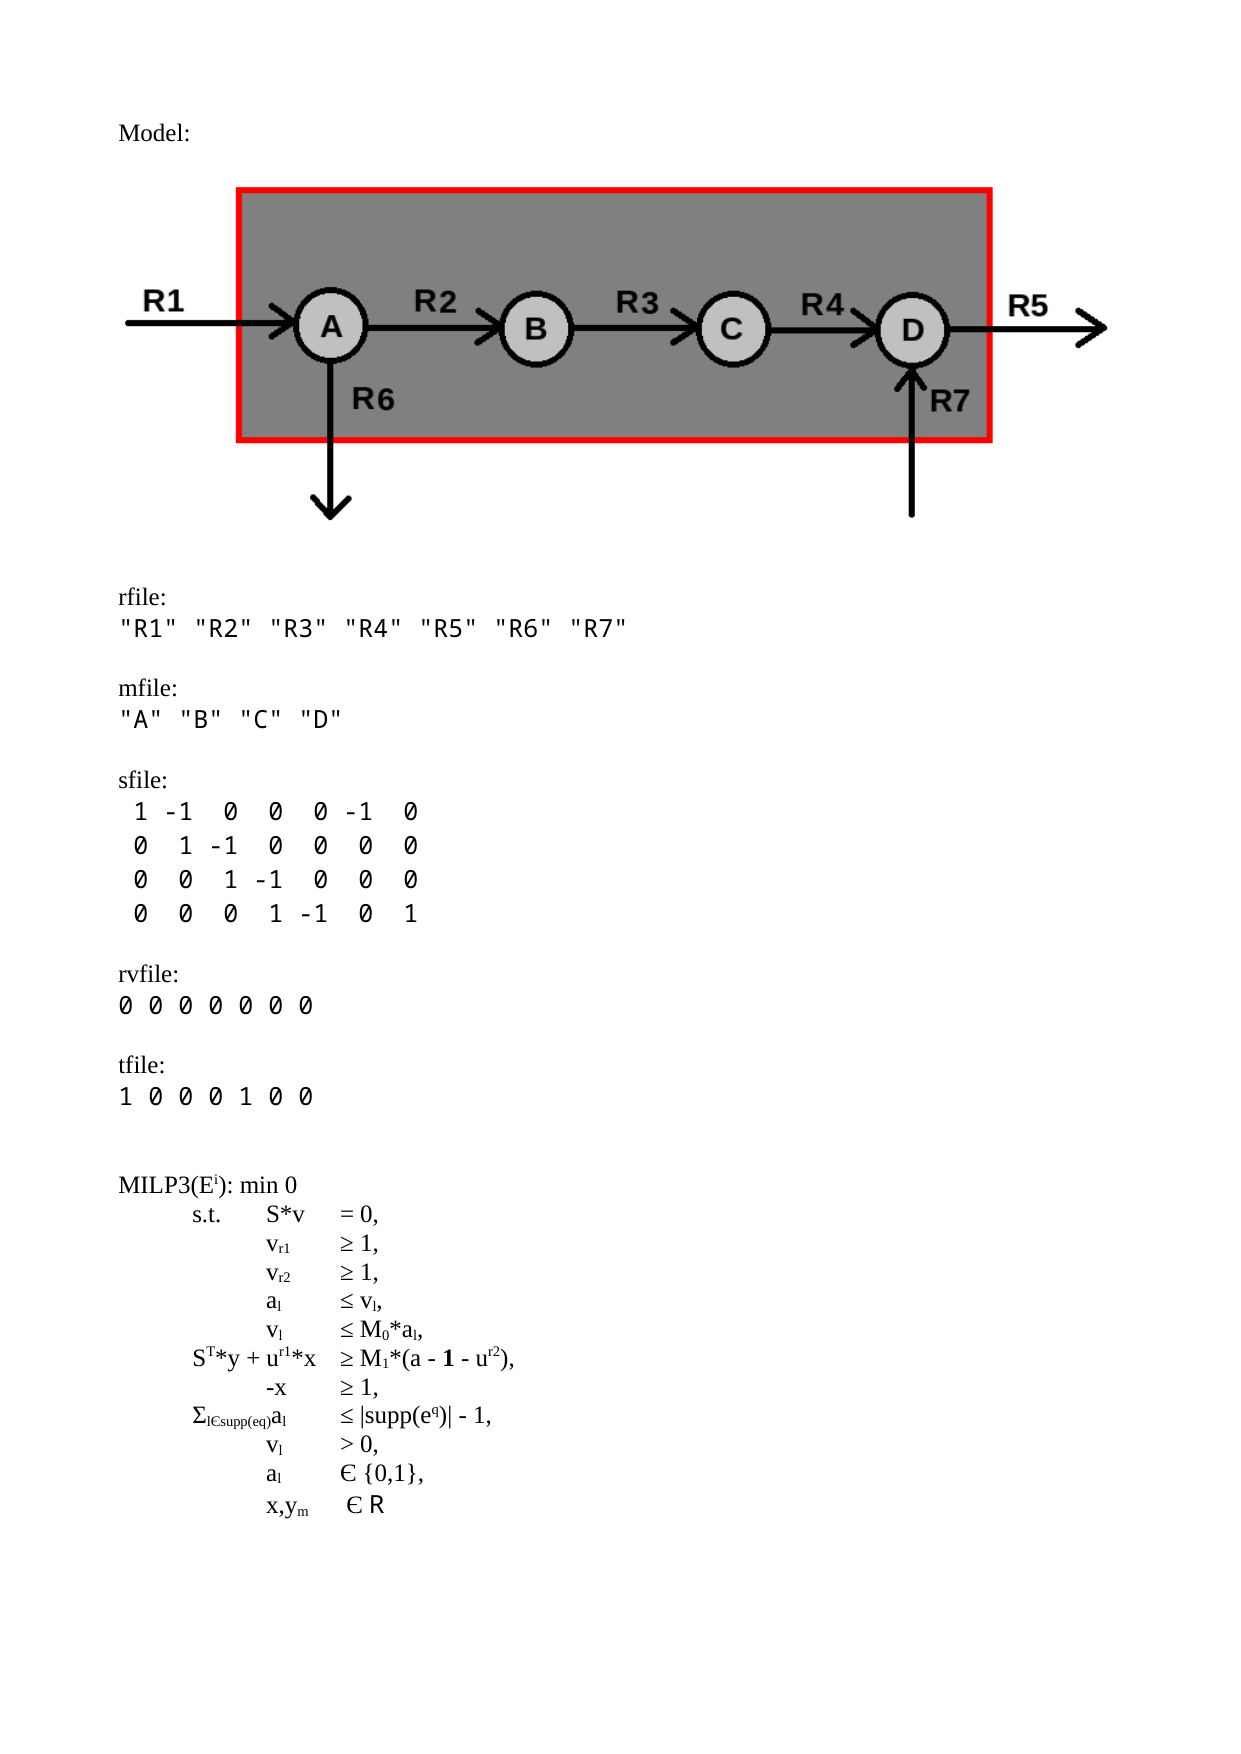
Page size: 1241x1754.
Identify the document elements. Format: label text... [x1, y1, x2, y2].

text "R1" "R2" "R3" "R4" "R5" "R6" "R7" [118, 611, 1122, 645]
text vl > 0, [118, 1429, 1122, 1458]
text MILP3(Ei): min 0 [118, 1171, 1122, 1199]
text s.t. S*v = 0, [118, 1199, 1122, 1228]
text vr1 ≥ 1, [118, 1228, 1122, 1257]
text vr2 ≥ 1, [118, 1257, 1122, 1286]
text vl ≤ M0*al, [118, 1314, 1122, 1343]
text 0 0 1 -1 0 0 0 [118, 862, 1122, 896]
text al Є {0,1}, [118, 1458, 1122, 1487]
text rfile: [118, 582, 1122, 611]
text sfile: [118, 765, 1122, 794]
text rvfile: [118, 959, 1122, 987]
text 0 0 0 0 0 0 0 [118, 987, 1122, 1022]
text "A" "B" "C" "D" [118, 702, 1122, 736]
text 0 1 -1 0 0 0 0 [118, 828, 1122, 862]
text Model: [118, 118, 1122, 147]
picture [118, 175, 1123, 525]
text -x ≥ 1, [118, 1372, 1122, 1401]
text 1 -1 0 0 0 -1 0 [118, 794, 1122, 828]
text ST*y + ur1*x ≥ M1*(a - 1 - ur2), [118, 1343, 1122, 1372]
text al ≤ vl, [118, 1286, 1122, 1314]
text 1 0 0 0 1 0 0 [118, 1079, 1122, 1113]
text x,ym Є R [118, 1487, 1122, 1521]
text tfile: [118, 1050, 1122, 1079]
text ΣlЄsupp(eq)al ≤ |supp(eq)| - 1, [118, 1401, 1122, 1429]
text mfile: [118, 673, 1122, 702]
text 0 0 0 1 -1 0 1 [118, 896, 1122, 930]
